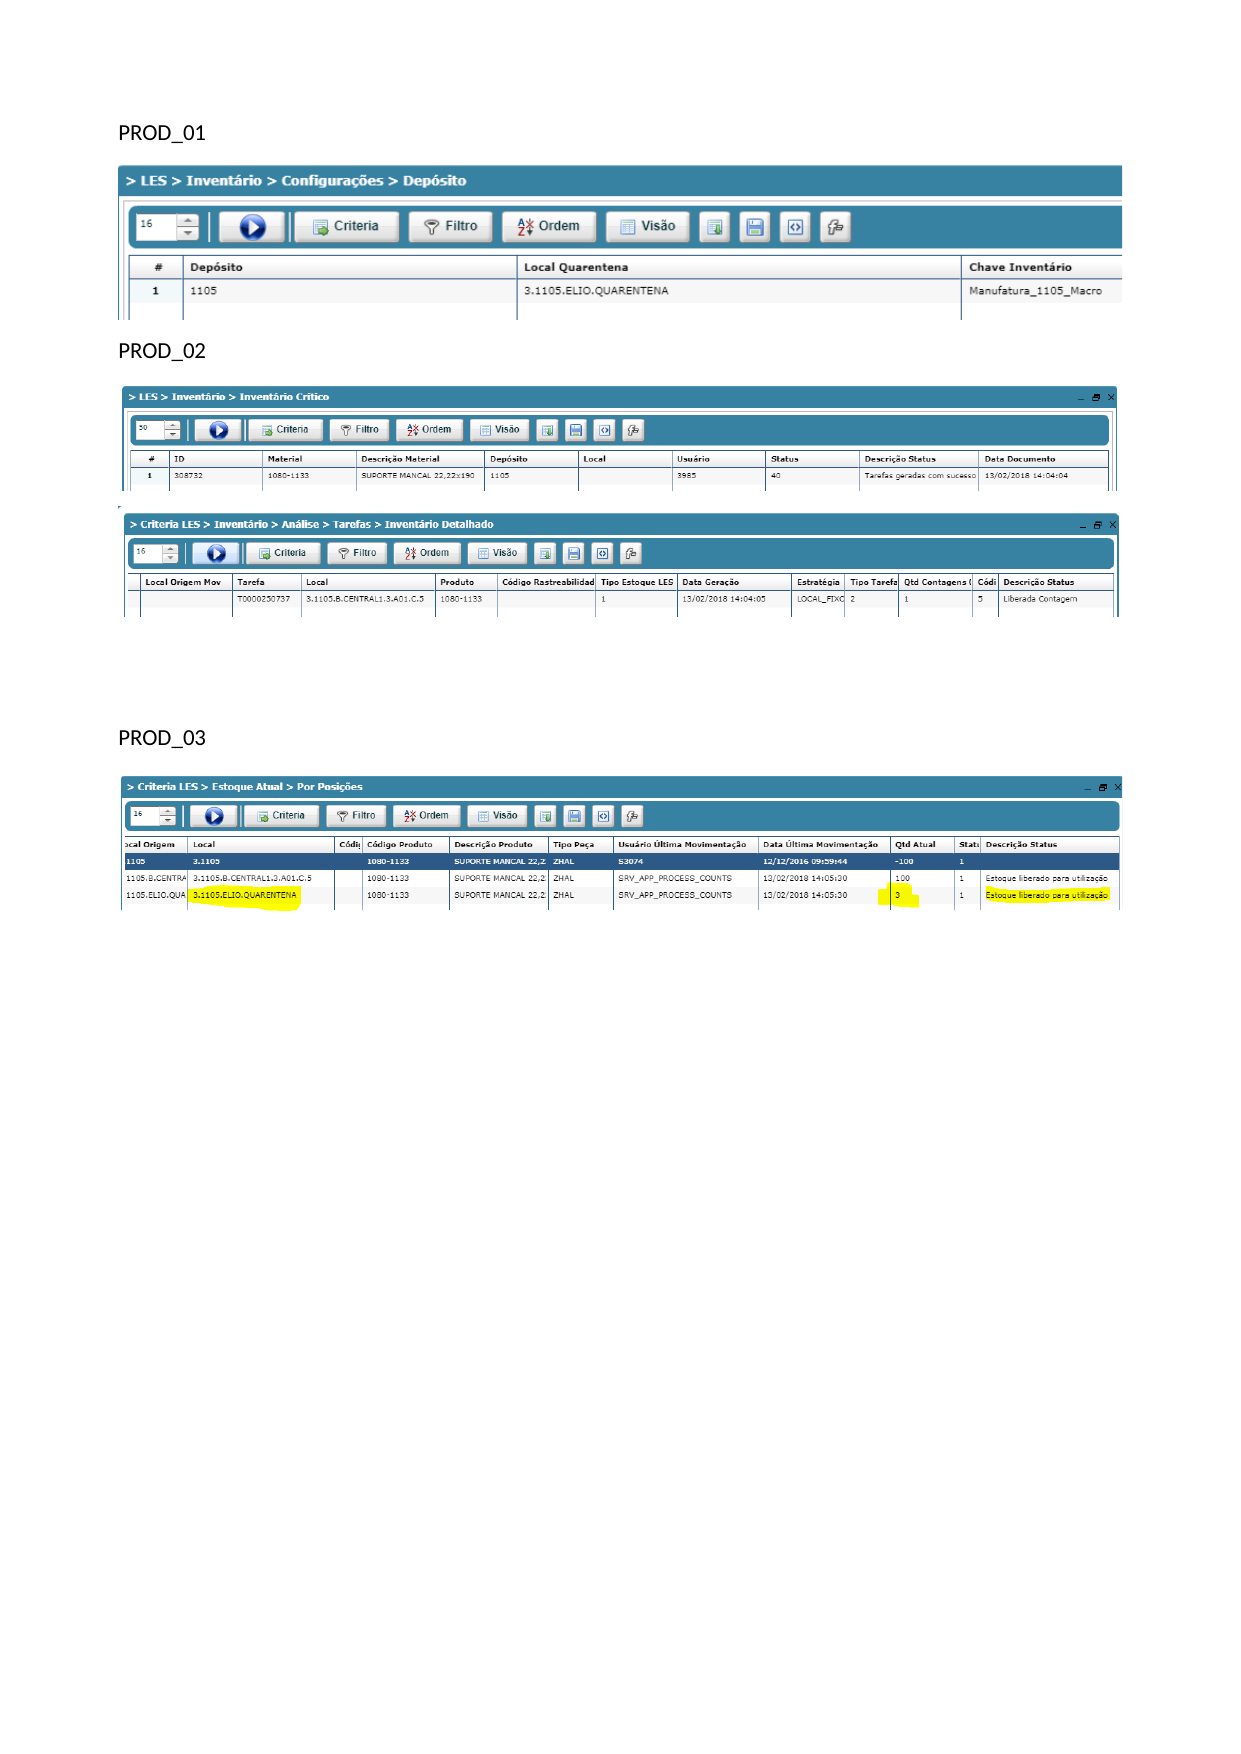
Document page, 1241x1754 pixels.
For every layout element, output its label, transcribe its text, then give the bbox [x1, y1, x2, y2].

text PROD_03 [118, 723, 1122, 751]
text PROD_02 [118, 336, 1122, 364]
text PROD_01 [118, 118, 1122, 146]
